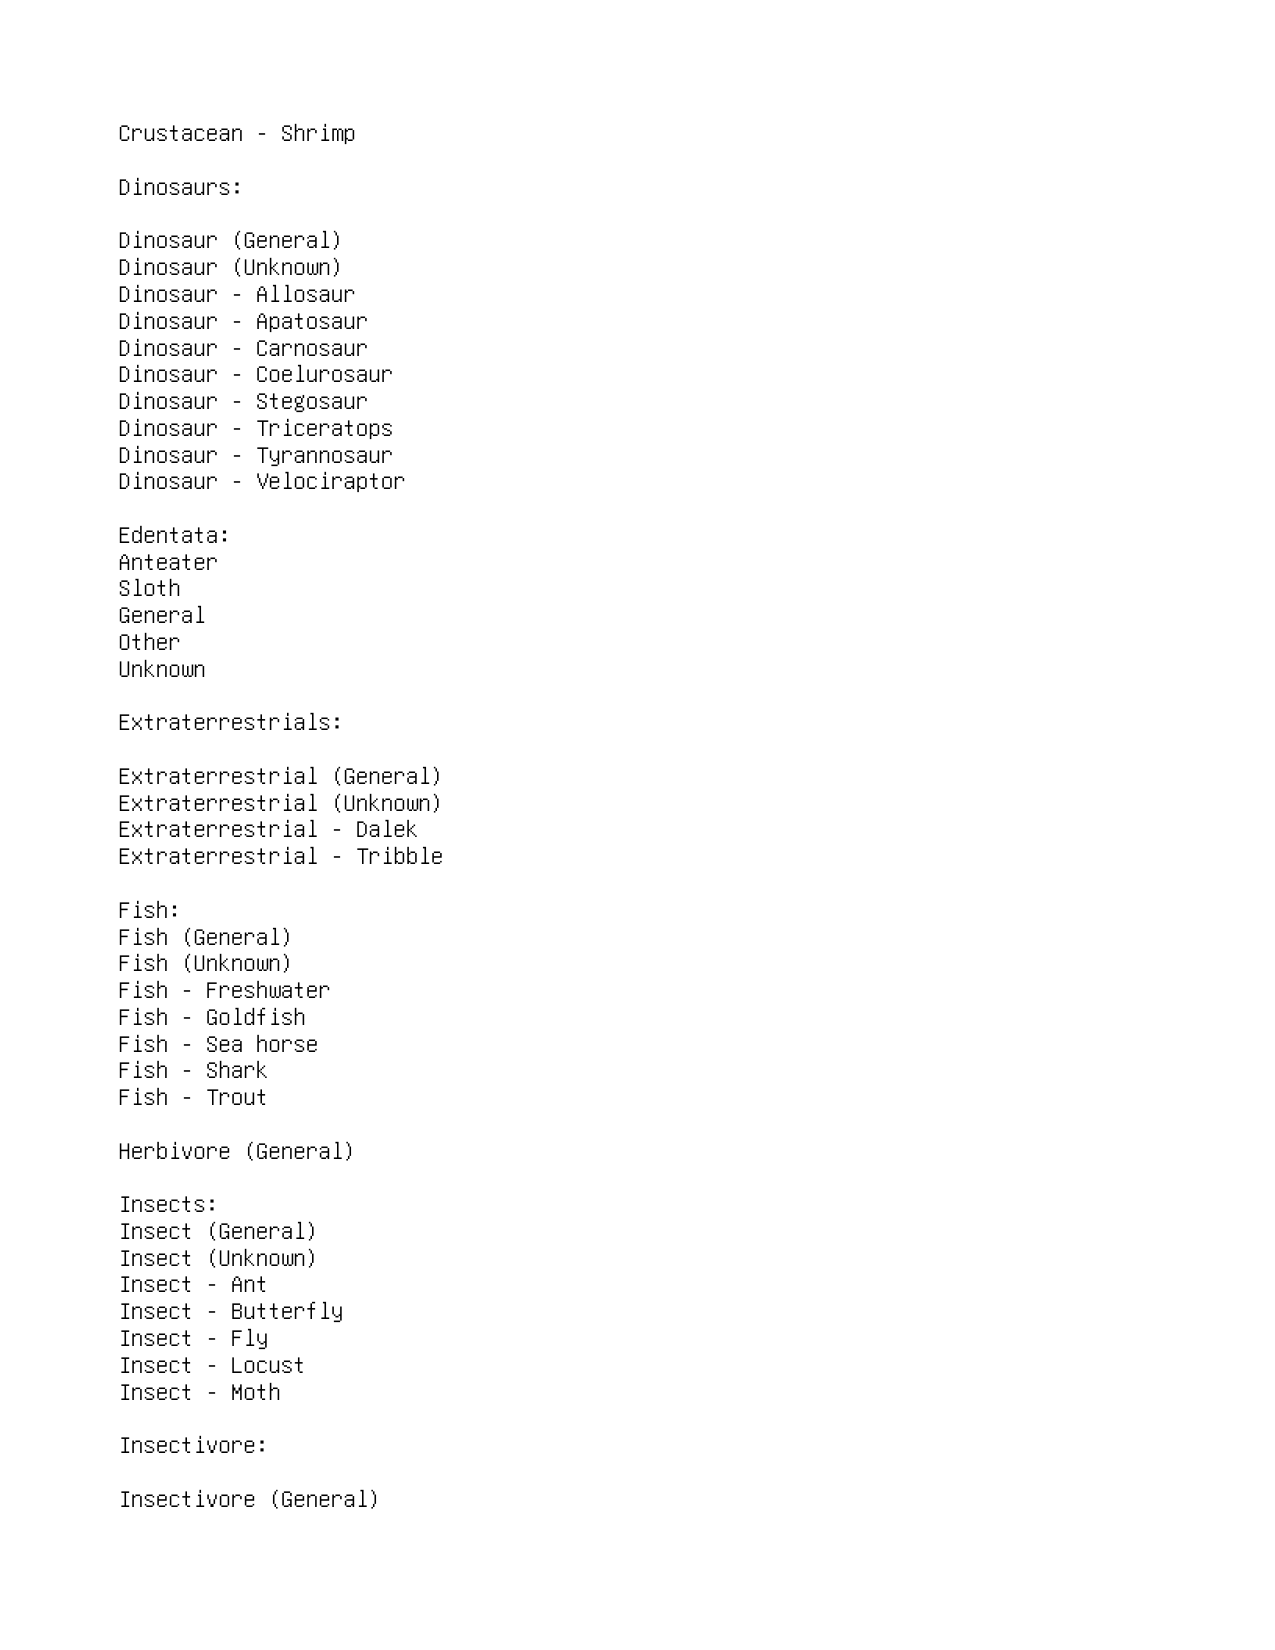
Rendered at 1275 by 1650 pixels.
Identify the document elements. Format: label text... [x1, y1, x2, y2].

text Fish - Sea horse [118, 1028, 1157, 1055]
text Extraterrestrials: [118, 707, 1157, 734]
text Fish - Goldfish [118, 1002, 1157, 1028]
text Insect - Fly [118, 1323, 1157, 1349]
text Extraterrestrial (Unknown) [118, 787, 1157, 814]
text Dinosaur - Allosaur [118, 279, 1157, 306]
text Fish (Unknown) [118, 948, 1157, 975]
text Dinosaurs: [118, 172, 1157, 198]
text Dinosaur - Coelurosaur [118, 359, 1157, 386]
text Extraterrestrial (General) [118, 761, 1157, 787]
text Insect - Moth [118, 1376, 1157, 1403]
text Insect (General) [118, 1216, 1157, 1242]
text Fish (General) [118, 921, 1157, 948]
text Insectivore: [118, 1430, 1157, 1457]
text Insect (Unknown) [118, 1242, 1157, 1269]
text Dinosaur (General) [118, 225, 1157, 252]
text Sloth [118, 573, 1157, 600]
text Insects: [118, 1189, 1157, 1216]
text Dinosaur - Apatosaur [118, 306, 1157, 332]
text General [118, 600, 1157, 627]
text Dinosaur - Tyrannosaur [118, 439, 1157, 466]
text Anteater [118, 546, 1157, 573]
text Fish: [118, 894, 1157, 921]
text Dinosaur - Velociraptor [118, 466, 1157, 493]
text Fish - Trout [118, 1082, 1157, 1109]
text Insect - Ant [118, 1269, 1157, 1296]
text Insectivore (General) [118, 1483, 1157, 1510]
text Fish - Freshwater [118, 975, 1157, 1002]
text Crustacean - Shrimp [118, 118, 1157, 145]
text Dinosaur - Triceratops [118, 413, 1157, 439]
text Extraterrestrial - Dalek [118, 814, 1157, 841]
text Herbivore (General) [118, 1135, 1157, 1162]
text Other [118, 627, 1157, 653]
text Fish - Shark [118, 1055, 1157, 1082]
text Extraterrestrial - Tribble [118, 841, 1157, 868]
text Dinosaur - Stegosaur [118, 386, 1157, 413]
text Dinosaur (Unknown) [118, 252, 1157, 279]
text Dinosaur - Carnosaur [118, 332, 1157, 359]
text Insect - Locust [118, 1349, 1157, 1376]
text Insect - Butterfly [118, 1296, 1157, 1323]
text Unknown [118, 653, 1157, 680]
text Edentata: [118, 520, 1157, 546]
